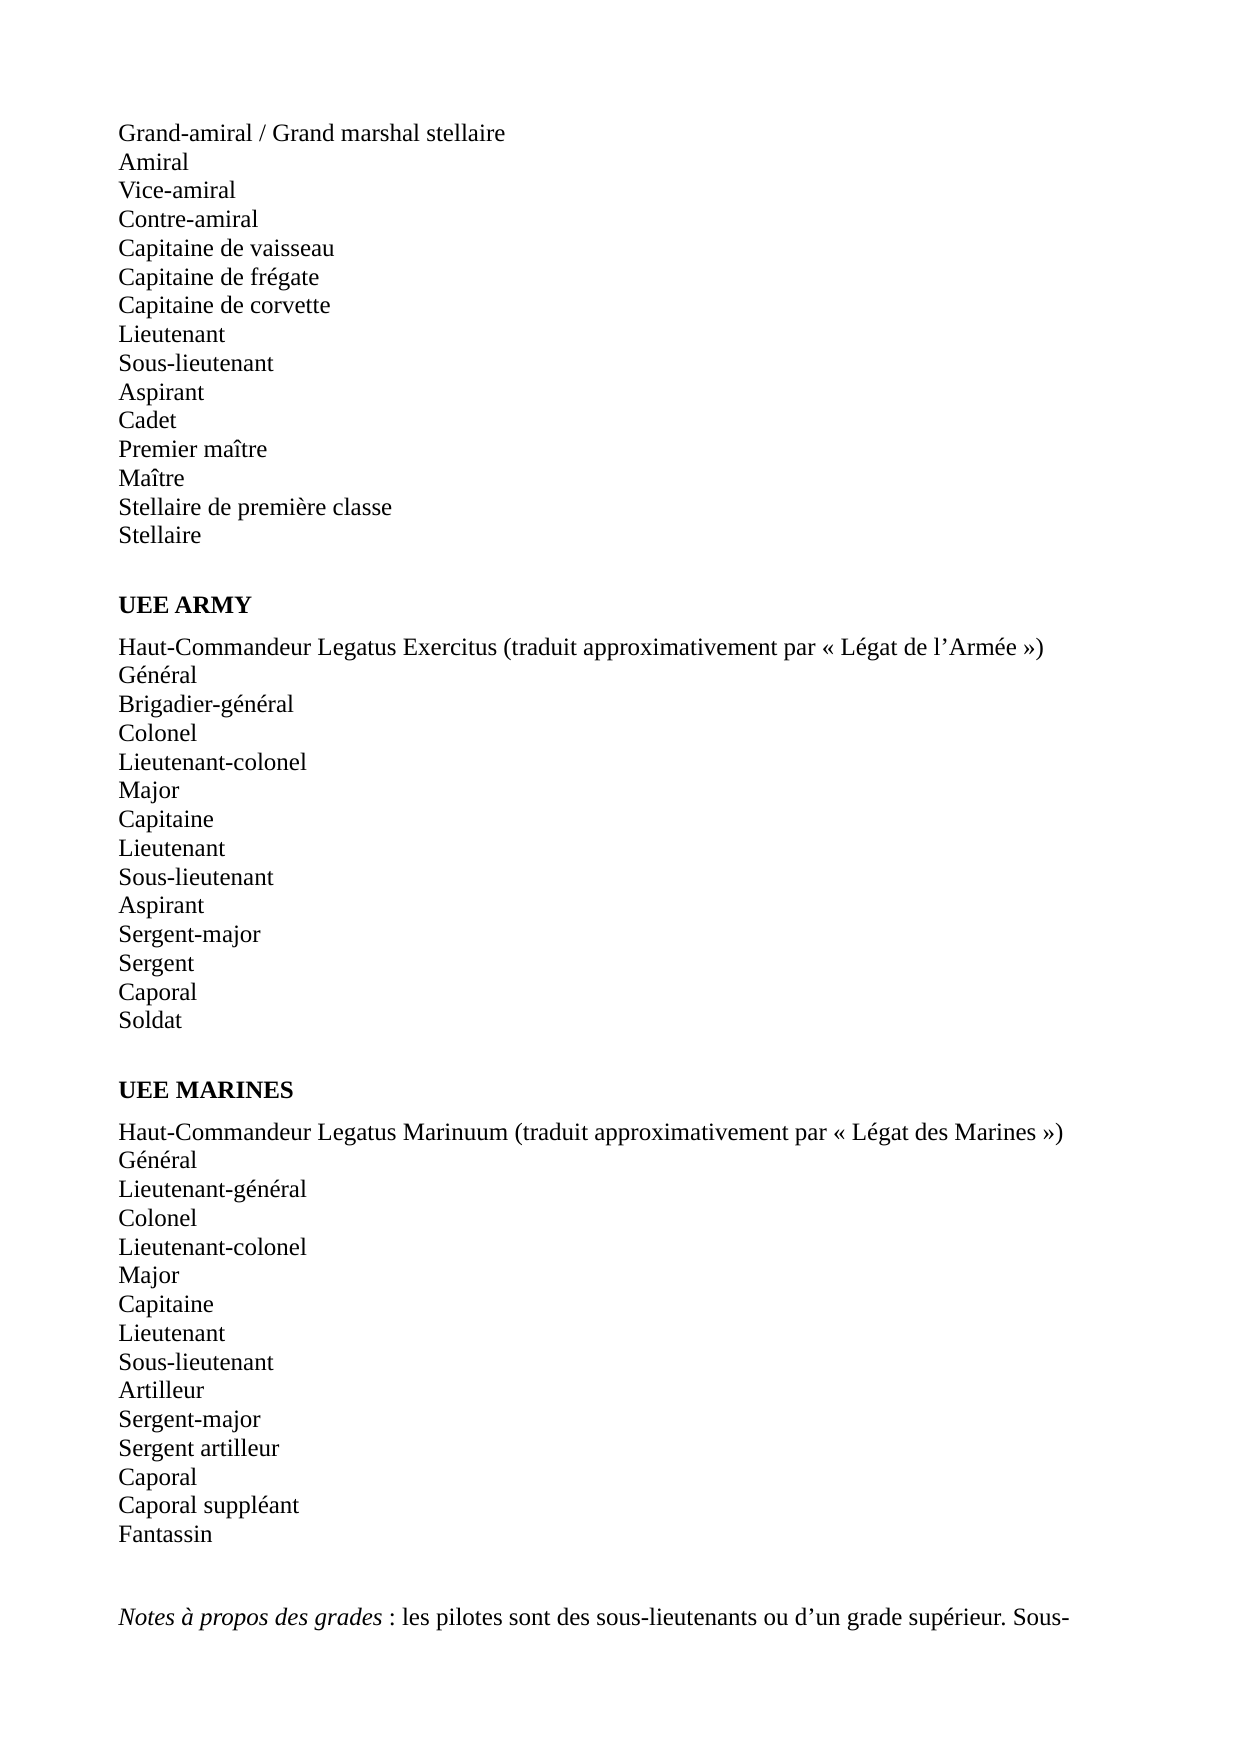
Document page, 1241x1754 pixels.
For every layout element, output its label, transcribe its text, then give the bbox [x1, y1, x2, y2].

text UEE MARINES [118, 1047, 1122, 1104]
text Grand-amiral / Grand marshal stellaire Amiral Vice-amiral Contre-amiral Capitaine de vaisseau Capitaine de frégate Capitaine de corvette Lieutenant Sous-lieutenant Aspirant Cadet Premier maître Maître Stellaire de première classe Stellaire [118, 118, 1122, 549]
text Haut-Commandeur Legatus Marinuum (traduit approximativement par « Légat des Marines ») Général Lieutenant-général Colonel Lieutenant-colonel Major Capitaine Lieutenant Sous-lieutenant Artilleur Sergent-major Sergent artilleur Caporal Caporal suppléant Fantassin [118, 1117, 1122, 1548]
text UEE ARMY [118, 562, 1122, 619]
text Notes à propos des grades : les pilotes sont des sous-lieutenants ou d’un grade supérieur. Sous- [118, 1602, 1122, 1631]
text Haut-Commandeur Legatus Exercitus (traduit approximativement par « Légat de l’Armée ») Général Brigadier-général Colonel Lieutenant-colonel Major Capitaine Lieutenant Sous-lieutenant Aspirant Sergent-major Sergent Caporal Soldat [118, 632, 1122, 1034]
